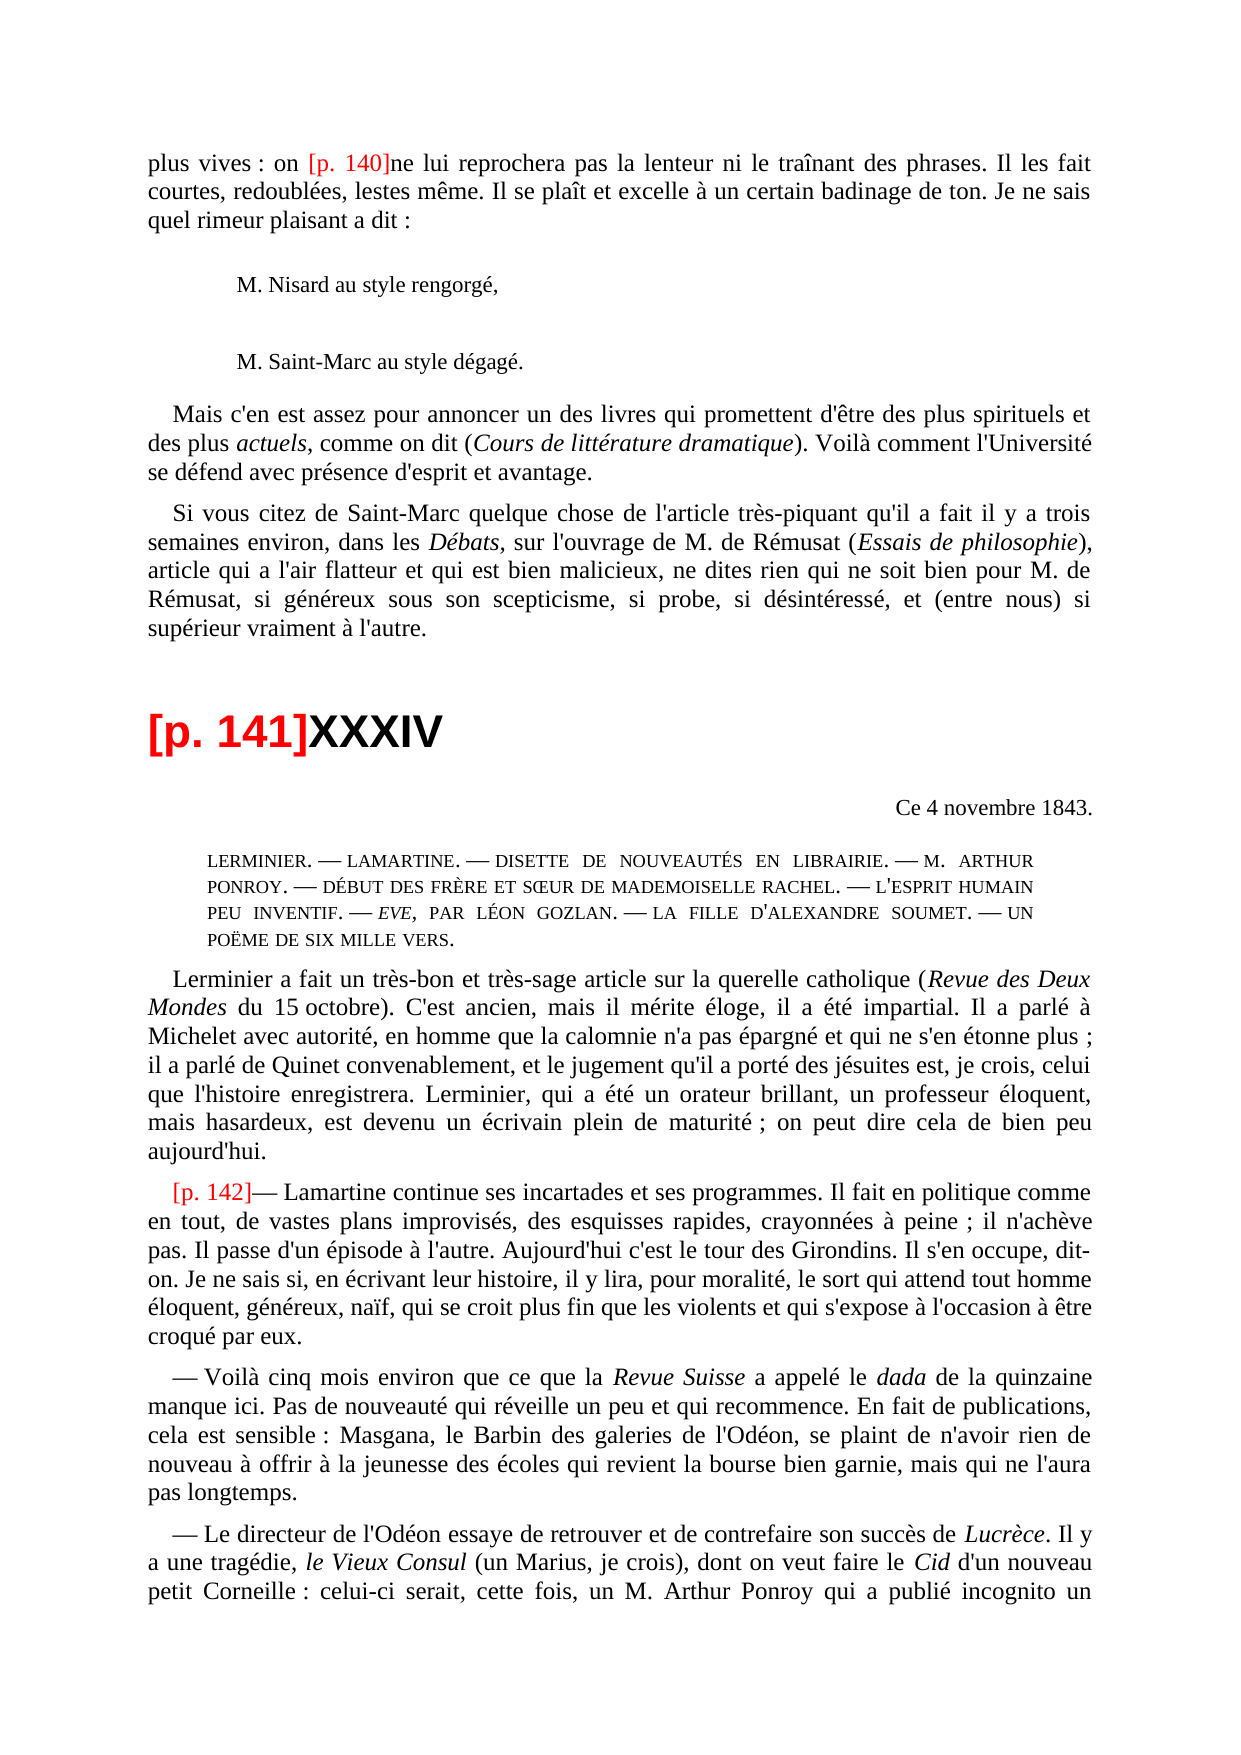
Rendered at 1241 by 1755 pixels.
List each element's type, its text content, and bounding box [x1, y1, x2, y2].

text M. Saint-Marc au style dégagé. [236, 348, 1093, 374]
text lerminier. — lamartine. — disette de nouveautés en librairie. — m. arthur ponroy. — début des frère et sœur de mademoiselle rachel. — l'esprit humain peu inventif. — eve, par léon gozlan. — la fille d'alexandre soumet. — un poëme de six mille vers. [207, 846, 1033, 951]
text M. Nisard au style rengorgé, [236, 271, 1093, 298]
text Mais c'en est assez pour annoncer un des livres qui promettent d'être des plus spirituels et des plus actuels, comme on dit (Cours de littérature dramatique). Voilà comment l'Université se défend avec présence d'esprit et avantage. [148, 399, 1093, 485]
text — Le directeur de l'Odéon essaye de retrouver et de contrefaire son succès de Lucrèce. Il y a une tragédie, le Vieux Consul (un Marius, je crois), dont on veut faire le Cid d'un nouveau petit Corneille : celui-ci serait, cette fois, un M. Arthur Ponroy qui a publié incognito un [148, 1519, 1093, 1605]
text Lerminier a fait un très-bon et très-sage article sur la querelle catholique (Revue des Deux Mondes du 15 octobre). C'est ancien, mais il mérite éloge, il a été impartial. Il a parlé à Michelet avec autorité, en homme que la calomnie n'a pas épargné et qui ne s'en étonne plus ; il a parlé de Quinet convenablement, et le jugement qu'il a porté des jésuites est, je crois, celui que l'histoire enregistrera. Lerminier, qui a été un orateur brillant, un professeur éloquent, mais hasardeux, est devenu un écrivain plein de maturité ; on peut dire cela de bien peu aujourd'hui. [148, 964, 1093, 1165]
text [p. 142]— Lamartine continue ses incartades et ses programmes. Il fait en politique comme en tout, de vastes plans improvisés, des esquisses rapides, crayonnées à peine ; il n'achève pas. Il passe d'un épisode à l'autre. Aujourd'hui c'est le tour des Girondins. Il s'en occupe, dit-on. Je ne sais si, en écrivant leur histoire, il y lira, pour moralité, le sort qui attend tout homme éloquent, généreux, naïf, qui se croit plus fin que les violents et qui s'expose à l'occasion à être croqué par eux. [148, 1177, 1093, 1350]
text plus vives : on [p. 140]ne lui reprochera pas la lenteur ni le traînant des phrases. Il les fait courtes, redoublées, lestes même. Il se plaît et excelle à un certain badinage de ton. Je ne sais quel rimeur plaisant a dit : [148, 148, 1093, 234]
text Si vous citez de Saint-Marc quelque chose de l'article très-piquant qu'il a fait il y a trois semaines environ, dans les Débats, sur l'ouvrage de M. de Rémusat (Essais de philosophie), article qui a l'air flatteur et qui est bien malicieux, ne dites rien qui ne soit bien pour M. de Rémusat, si généreux sous son scepticisme, si probe, si désintéressé, et (entre nous) si supérieur vraiment à l'autre. [148, 498, 1093, 642]
text Ce 4 novembre 1843. [148, 794, 1093, 821]
text — Voilà cinq mois environ que ce que la Revue Suisse a appelé le dada de la quinzaine manque ici. Pas de nouveauté qui réveille un peu et qui recommence. En fait de publications, cela est sensible : Masgana, le Barbin des galeries de l'Odéon, se plaint de n'avoir rien de nouveau à offrir à la jeunesse des écoles qui revient la bourse bien garnie, mais qui ne l'aura pas longtemps. [148, 1362, 1093, 1506]
subtitle [p. 141]XXXIV [148, 704, 1093, 757]
